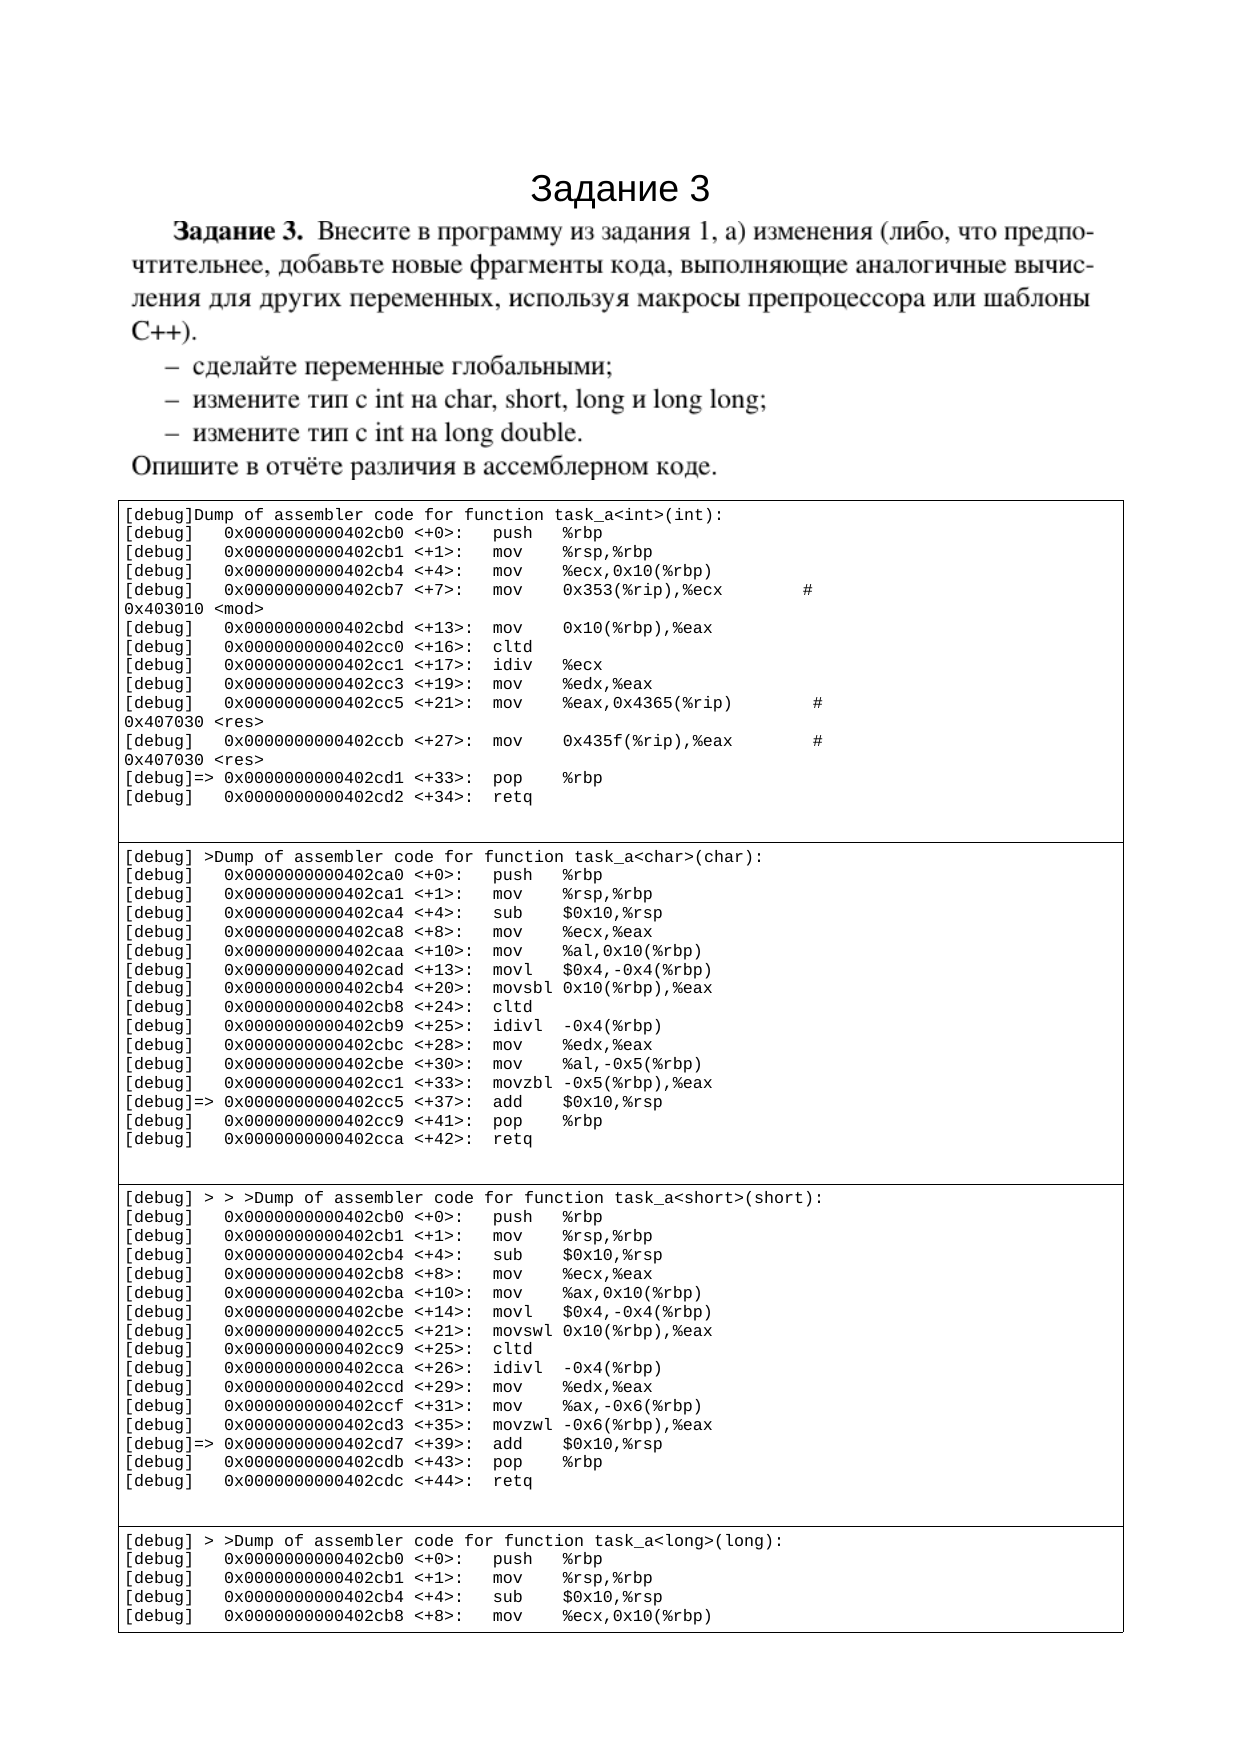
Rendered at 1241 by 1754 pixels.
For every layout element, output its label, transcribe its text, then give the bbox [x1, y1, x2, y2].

table_cell [898, 1185, 1123, 1526]
table_header [898, 501, 1123, 842]
table_cell [debug] >Dump of assembler code for function task_a<char>(char): [debug] 0x0000000000402ca0 <+0>: push %rbp [debug] 0x0000000000402ca1 <+1>: mov %rsp,%rbp [debug] 0x0000000000402ca4 <+4>: sub $0x10,%rsp [debug] 0x0000000000402ca8 <+8>: mov %ecx,%eax [debug] 0x0000000000402caa <+10>: mov %al,0x10(%rbp) [debug] 0x0000000000402cad <+13>: movl $0x4,-0x4(%rbp) [debug] 0x0000000000402cb4 <+20>: movsbl 0x10(%rbp),%eax [debug] 0x0000000000402cb8 <+24>: cltd [debug] 0x0000000000402cb9 <+25>: idivl -0x4(%rbp) [debug] 0x0000000000402cbc <+28>: mov %edx,%eax [debug] 0x0000000000402cbe <+30>: mov %al,-0x5(%rbp) [debug] 0x0000000000402cc1 <+33>: movzbl -0x5(%rbp),%eax [debug]=> 0x0000000000402cc5 <+37>: add $0x10,%rsp [debug] 0x0000000000402cc9 <+41>: pop %rbp [debug] 0x0000000000402cca <+42>: retq [119, 843, 898, 1184]
subtitle Задание 3 [118, 166, 1122, 209]
table_header [debug]Dump of assembler code for function task_a<int>(int): [debug] 0x0000000000402cb0 <+0>: push %rbp [debug] 0x0000000000402cb1 <+1>: mov %rsp,%rbp [debug] 0x0000000000402cb4 <+4>: mov %ecx,0x10(%rbp) [debug] 0x0000000000402cb7 <+7>: mov 0x353(%rip),%ecx # 0x403010 <mod> [debug] 0x0000000000402cbd <+13>: mov 0x10(%rbp),%eax [debug] 0x0000000000402cc0 <+16>: cltd [debug] 0x0000000000402cc1 <+17>: idiv %ecx [debug] 0x0000000000402cc3 <+19>: mov %edx,%eax [debug] 0x0000000000402cc5 <+21>: mov %eax,0x4365(%rip) # 0x407030 <res> [debug] 0x0000000000402ccb <+27>: mov 0x435f(%rip),%eax # 0x407030 <res> [debug]=> 0x0000000000402cd1 <+33>: pop %rbp [debug] 0x0000000000402cd2 <+34>: retq [119, 501, 898, 842]
table_cell [898, 843, 1123, 1184]
table_cell [debug] > >Dump of assembler code for function task_a<long>(long): [debug] 0x0000000000402cb0 <+0>: push %rbp [debug] 0x0000000000402cb1 <+1>: mov %rsp,%rbp [debug] 0x0000000000402cb4 <+4>: sub $0x10,%rsp [debug] 0x0000000000402cb8 <+8>: mov %ecx,0x10(%rbp) [119, 1527, 898, 1632]
picture [118, 221, 1123, 480]
table_cell [debug] > > >Dump of assembler code for function task_a<short>(short): [debug] 0x0000000000402cb0 <+0>: push %rbp [debug] 0x0000000000402cb1 <+1>: mov %rsp,%rbp [debug] 0x0000000000402cb4 <+4>: sub $0x10,%rsp [debug] 0x0000000000402cb8 <+8>: mov %ecx,%eax [debug] 0x0000000000402cba <+10>: mov %ax,0x10(%rbp) [debug] 0x0000000000402cbe <+14>: movl $0x4,-0x4(%rbp) [debug] 0x0000000000402cc5 <+21>: movswl 0x10(%rbp),%eax [debug] 0x0000000000402cc9 <+25>: cltd [debug] 0x0000000000402cca <+26>: idivl -0x4(%rbp) [debug] 0x0000000000402ccd <+29>: mov %edx,%eax [debug] 0x0000000000402ccf <+31>: mov %ax,-0x6(%rbp) [debug] 0x0000000000402cd3 <+35>: movzwl -0x6(%rbp),%eax [debug]=> 0x0000000000402cd7 <+39>: add $0x10,%rsp [debug] 0x0000000000402cdb <+43>: pop %rbp [debug] 0x0000000000402cdc <+44>: retq [119, 1185, 898, 1526]
table_cell [898, 1527, 1123, 1632]
